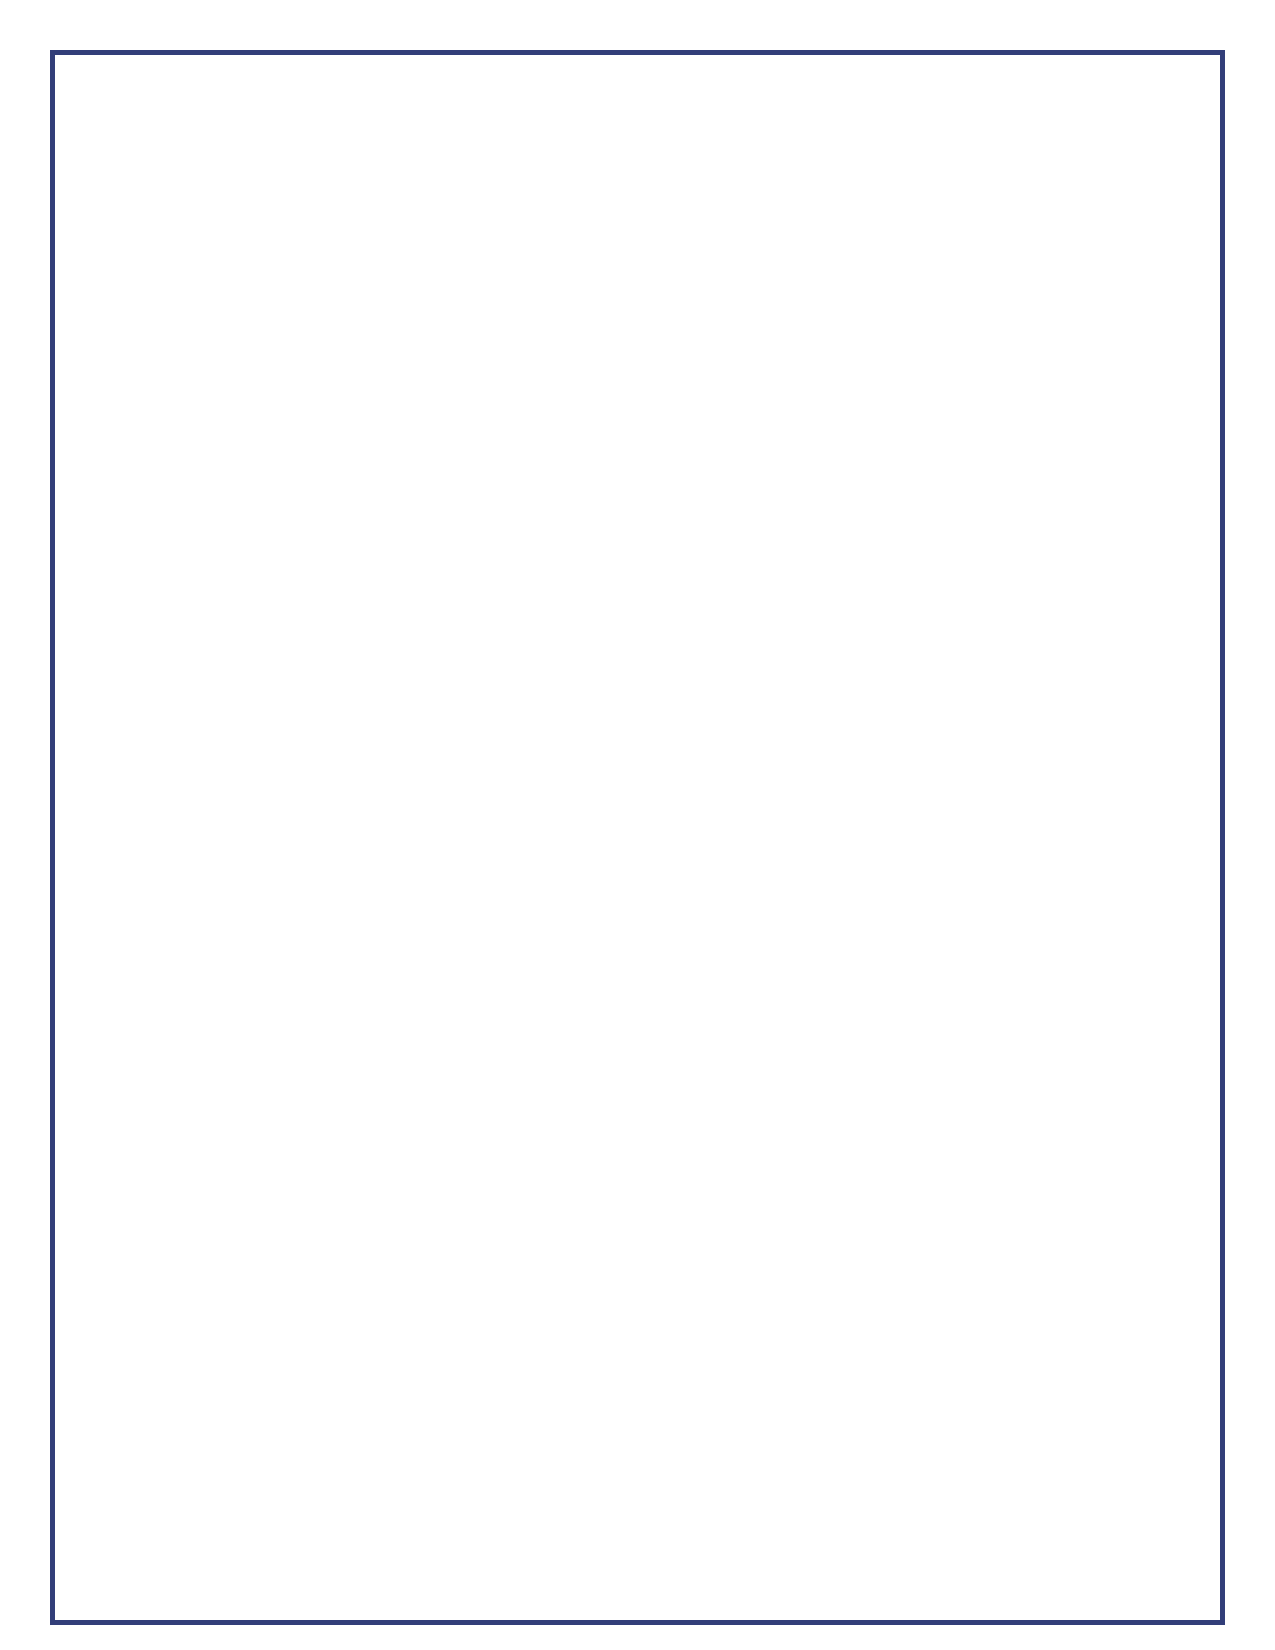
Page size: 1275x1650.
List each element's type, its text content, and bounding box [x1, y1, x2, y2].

table_header TABLE CHOSEN: The name of our project is MID-SEMESTER ASSESSMENT CARD. blueprint of a Report card or Assessment Card but based on all the data and information that we collected from our mid-semester marksheet for Advanced Programming and Database and Management systems. It is similar to a report card but we have tweaked it a little by adding in various parameters of comparison and reasoning such as printing the ranks of all the students whose viva was taken by a particular faculty member or the option to see which student has scored the most in the chosen subject. MOTIVATION FOR CHOOSING THE TOPIC: We wanted to incorporate database management systems and programming in such a way that it can be useful in a realistic scenario. While we were choosing our topic, it was the time when we were being presented with our midsemester marks. With a class strength of 87, it is quite difficult to manage the huge amount of data that is presented to us in the form of marks. We thought of blending these two ideas together in such a way that it can be helpful to those trying to compare or check. We thought of making a report card system that would help students find out potentially what their ranks in class are, how well they have performed in viva and under which faculty their marks were the highest. This project was made keeping in mind the real-time and real-world use of database systems and programming languages. APPROACH FOR SOLVING THE PROBLEM: This project is an amalgam of database systems and programming so methods of incorporating them together was our first plan of action. Using a mind-map we first broke down the project to its various components, mentioning all of its parameters and attributes. We then found ways in which every aspect can be made user friendly from data collection to date presentation. Most of our planning went into assuring that both the frontend and backend were in sync with one another. [497, 67, 1199, 214]
table_header [75, 67, 497, 214]
